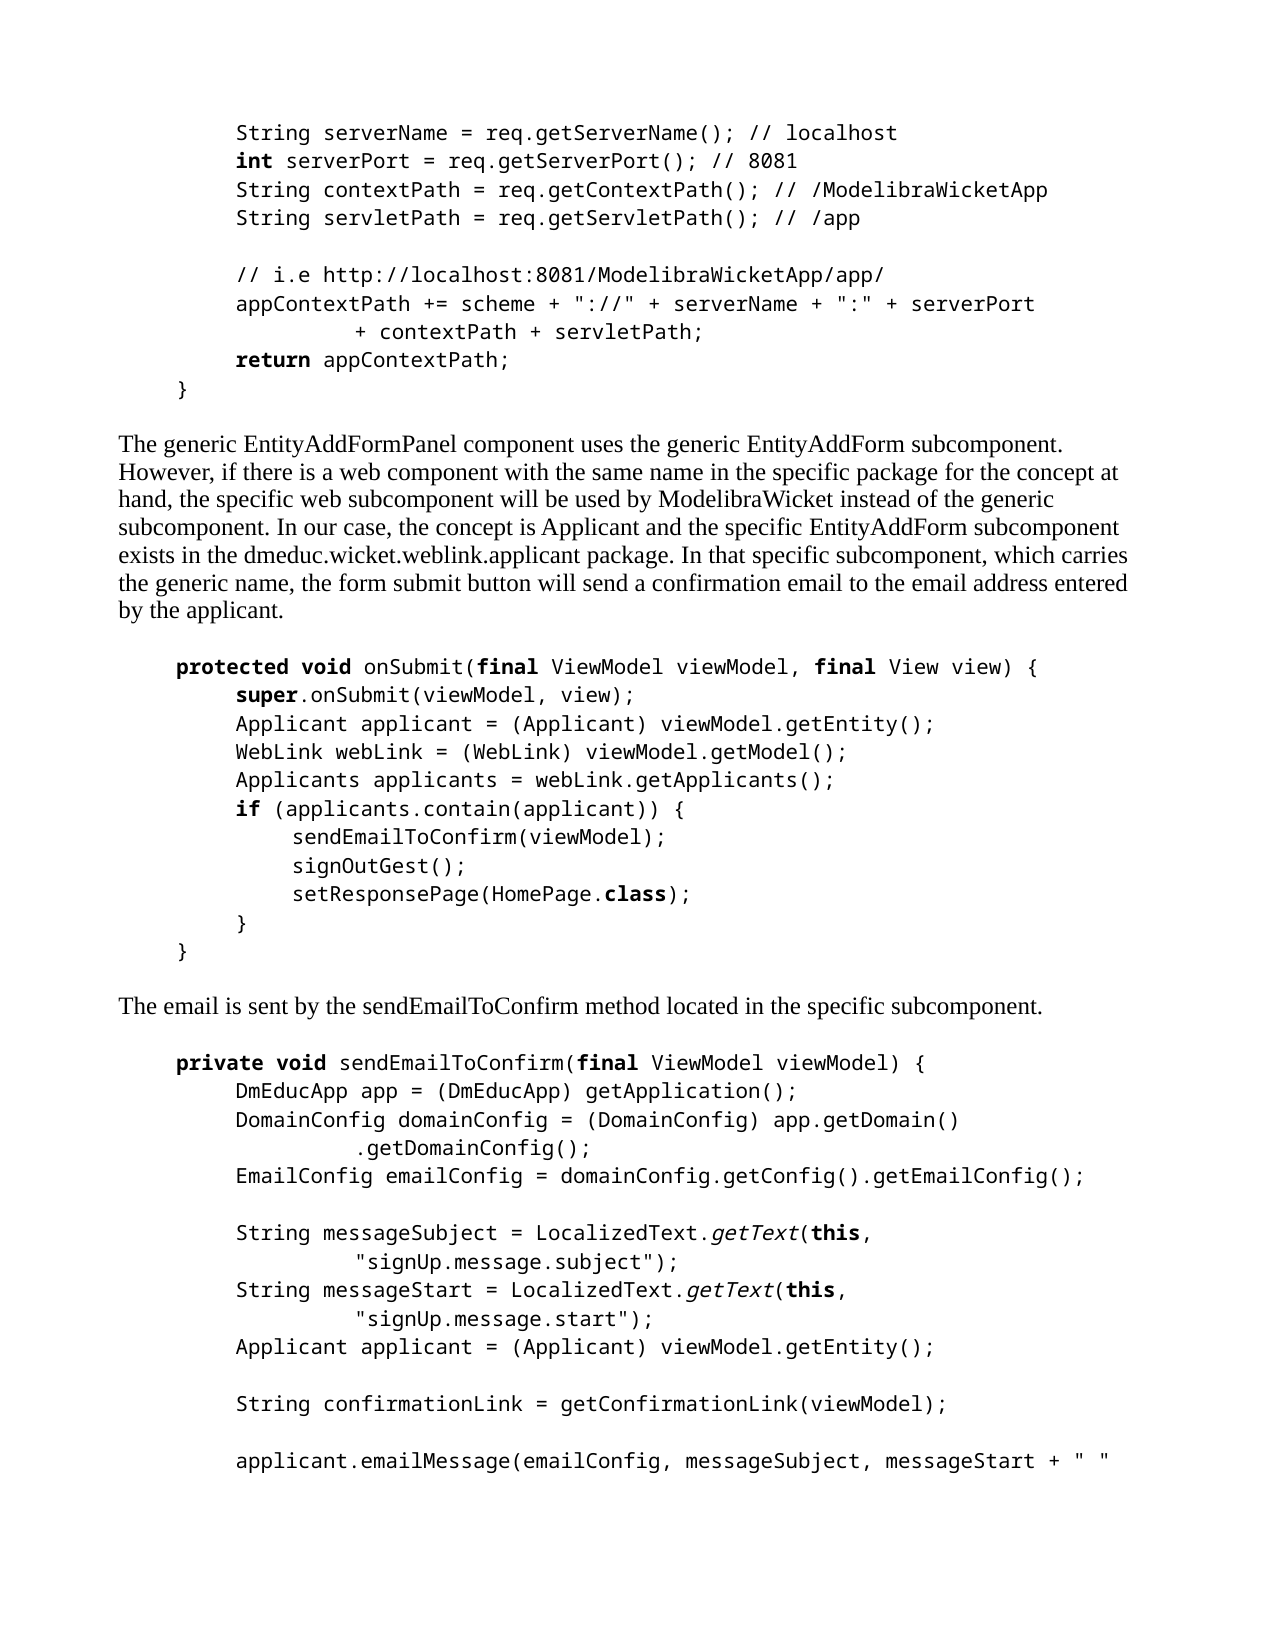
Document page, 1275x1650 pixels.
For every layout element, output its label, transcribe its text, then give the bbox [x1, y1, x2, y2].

text signOutGest(); [118, 851, 1157, 879]
text The email is sent by the sendEmailToConfirm method located in the specific subcomponent. [118, 992, 1157, 1020]
text String servletPath = req.getServletPath(); // /app [118, 203, 1157, 232]
text setResponsePage(HomePage.class); [118, 879, 1157, 908]
text "signUp.message.subject"); [118, 1247, 1157, 1275]
text String contextPath = req.getContextPath(); // /ModelibraWicketApp [118, 175, 1157, 203]
text "signUp.message.start"); [118, 1304, 1157, 1332]
text Applicant applicant = (Applicant) viewModel.getEntity(); [118, 709, 1157, 737]
text String confirmationLink = getConfirmationLink(viewModel); [118, 1389, 1157, 1417]
text applicant.emailMessage(emailConfig, messageSubject, messageStart + " " [118, 1446, 1157, 1474]
text WebLink webLink = (WebLink) viewModel.getModel(); [118, 737, 1157, 766]
text String messageSubject = LocalizedText.getText(this, [118, 1218, 1157, 1247]
text appContextPath += scheme + "://" + serverName + ":" + serverPort [118, 289, 1157, 317]
text .getDomainConfig(); [118, 1133, 1157, 1162]
text EmailConfig emailConfig = domainConfig.getConfig().getEmailConfig(); [118, 1162, 1157, 1190]
text } [118, 936, 1157, 965]
text sendEmailToConfirm(viewModel); [118, 822, 1157, 851]
text + contextPath + servletPath; [118, 317, 1157, 346]
text protected void onSubmit(final ViewModel viewModel, final View view) { [118, 652, 1157, 680]
text String serverName = req.getServerName(); // localhost [118, 118, 1157, 147]
text super.onSubmit(viewModel, view); [118, 680, 1157, 709]
text return appContextPath; [118, 346, 1157, 374]
text int serverPort = req.getServerPort(); // 8081 [118, 147, 1157, 175]
text // i.e http://localhost:8081/ModelibraWicketApp/app/ [118, 260, 1157, 289]
text DomainConfig domainConfig = (DomainConfig) app.getDomain() [118, 1105, 1157, 1133]
text } [118, 374, 1157, 402]
text Applicant applicant = (Applicant) viewModel.getEntity(); [118, 1332, 1157, 1361]
text DmEducApp app = (DmEducApp) getApplication(); [118, 1076, 1157, 1105]
text private void sendEmailToConfirm(final ViewModel viewModel) { [118, 1048, 1157, 1076]
text String messageStart = LocalizedText.getText(this, [118, 1275, 1157, 1304]
text } [118, 908, 1157, 936]
text Applicants applicants = webLink.getApplicants(); [118, 766, 1157, 794]
text The generic EntityAddFormPanel component uses the generic EntityAddForm subcomponent. However, if there is a web component with the same name in the specific package for the concept at hand, the specific web subcomponent will be used by ModelibraWicket instead of the generic subcomponent. In our case, the concept is Applicant and the specific EntityAddForm subcomponent exists in the dmeduc.wicket.weblink.applicant package. In that specific subcomponent, which carries the generic name, the form submit button will send a confirmation email to the email address entered by the applicant. [118, 430, 1157, 624]
text if (applicants.contain(applicant)) { [118, 794, 1157, 822]
